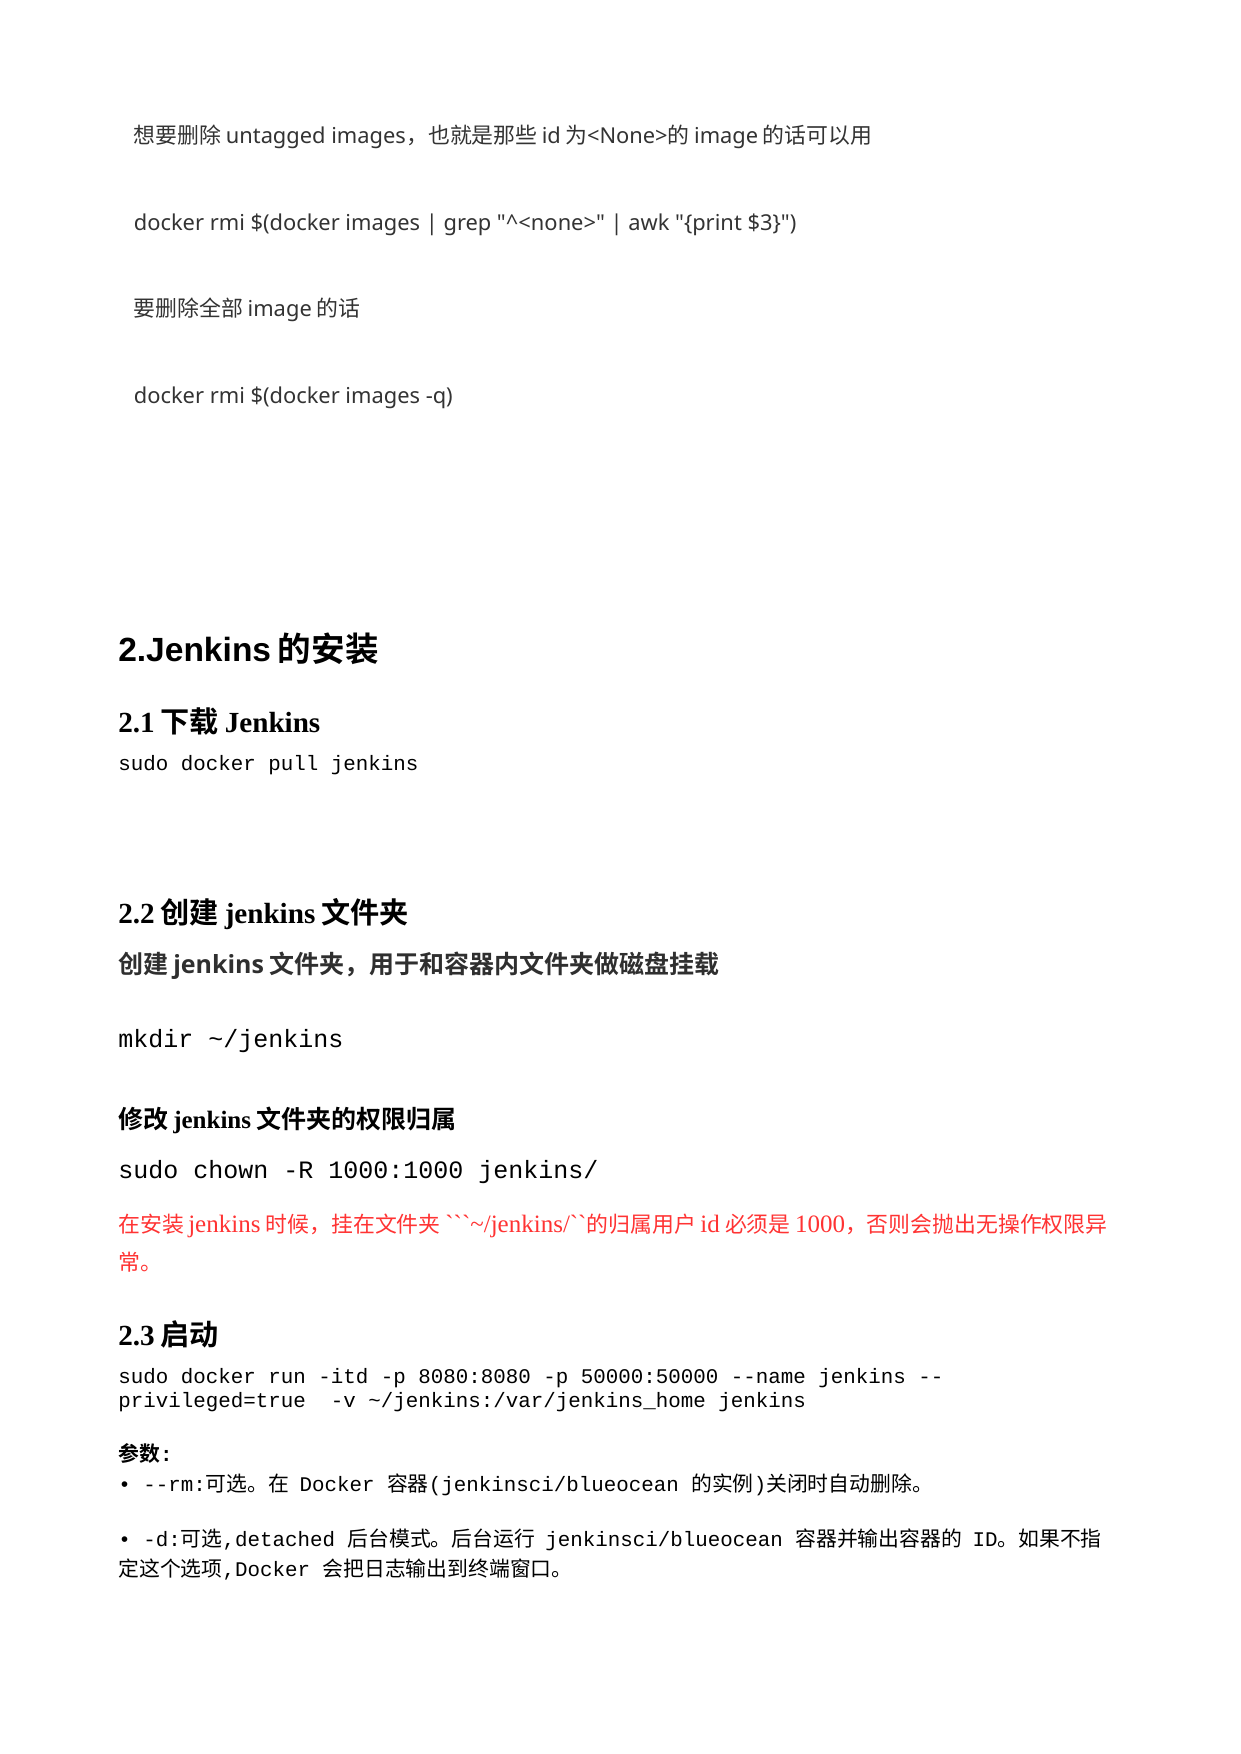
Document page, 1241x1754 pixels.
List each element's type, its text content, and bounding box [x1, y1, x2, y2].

text 参数: [118, 1437, 1122, 1468]
text sudo docker pull jenkins [118, 753, 1122, 777]
text 要删除全部image的话 [134, 291, 1106, 323]
text 修改jenkins文件夹的权限归属 [118, 1100, 1122, 1136]
text 定这个选项,Docker 会把日志输出到终端窗口。 [118, 1552, 1122, 1583]
text sudo docker run -itd -p 8080:8080 -p 50000:50000 --name jenkins --privileged=true -v ~/jenkins:/var/jenkins_home jenkins [118, 1366, 1122, 1414]
subtitle 2.1下载Jenkins [118, 698, 1122, 741]
text mkdir ~/jenkins [118, 1027, 1122, 1055]
text 在安装jenkins时候，挂在文件夹 ```~/jenkins/``的归属用户id必须是1000，否则会抛出无操作权限异常。 [118, 1207, 1122, 1276]
text 创建jenkins文件夹，用于和容器内文件夹做磁盘挂载 [118, 944, 1122, 981]
text sudo chown -R 1000:1000 jenkins/ [118, 1158, 1122, 1186]
text docker rmi $(docker images | grep "^<none>" | awk "{print $3}") [134, 207, 1106, 236]
text • --rm:可选。在 Docker 容器(jenkinsci/blueocean 的实例)关闭时自动删除。 [118, 1468, 1122, 1498]
text docker rmi $(docker images -q) [134, 380, 1106, 409]
subtitle 2.3启动 [118, 1312, 1122, 1354]
subtitle 2.2创建jenkins文件夹 [118, 890, 1122, 932]
subtitle 2.Jenkins的安装 [118, 623, 1122, 671]
text • -d:可选,detached 后台模式。后台运行 jenkinsci/blueocean 容器并输出容器的 ID。如果不指 [118, 1522, 1122, 1552]
text 想要删除untagged images，也就是那些id为<None>的image的话可以用 [134, 118, 1106, 150]
